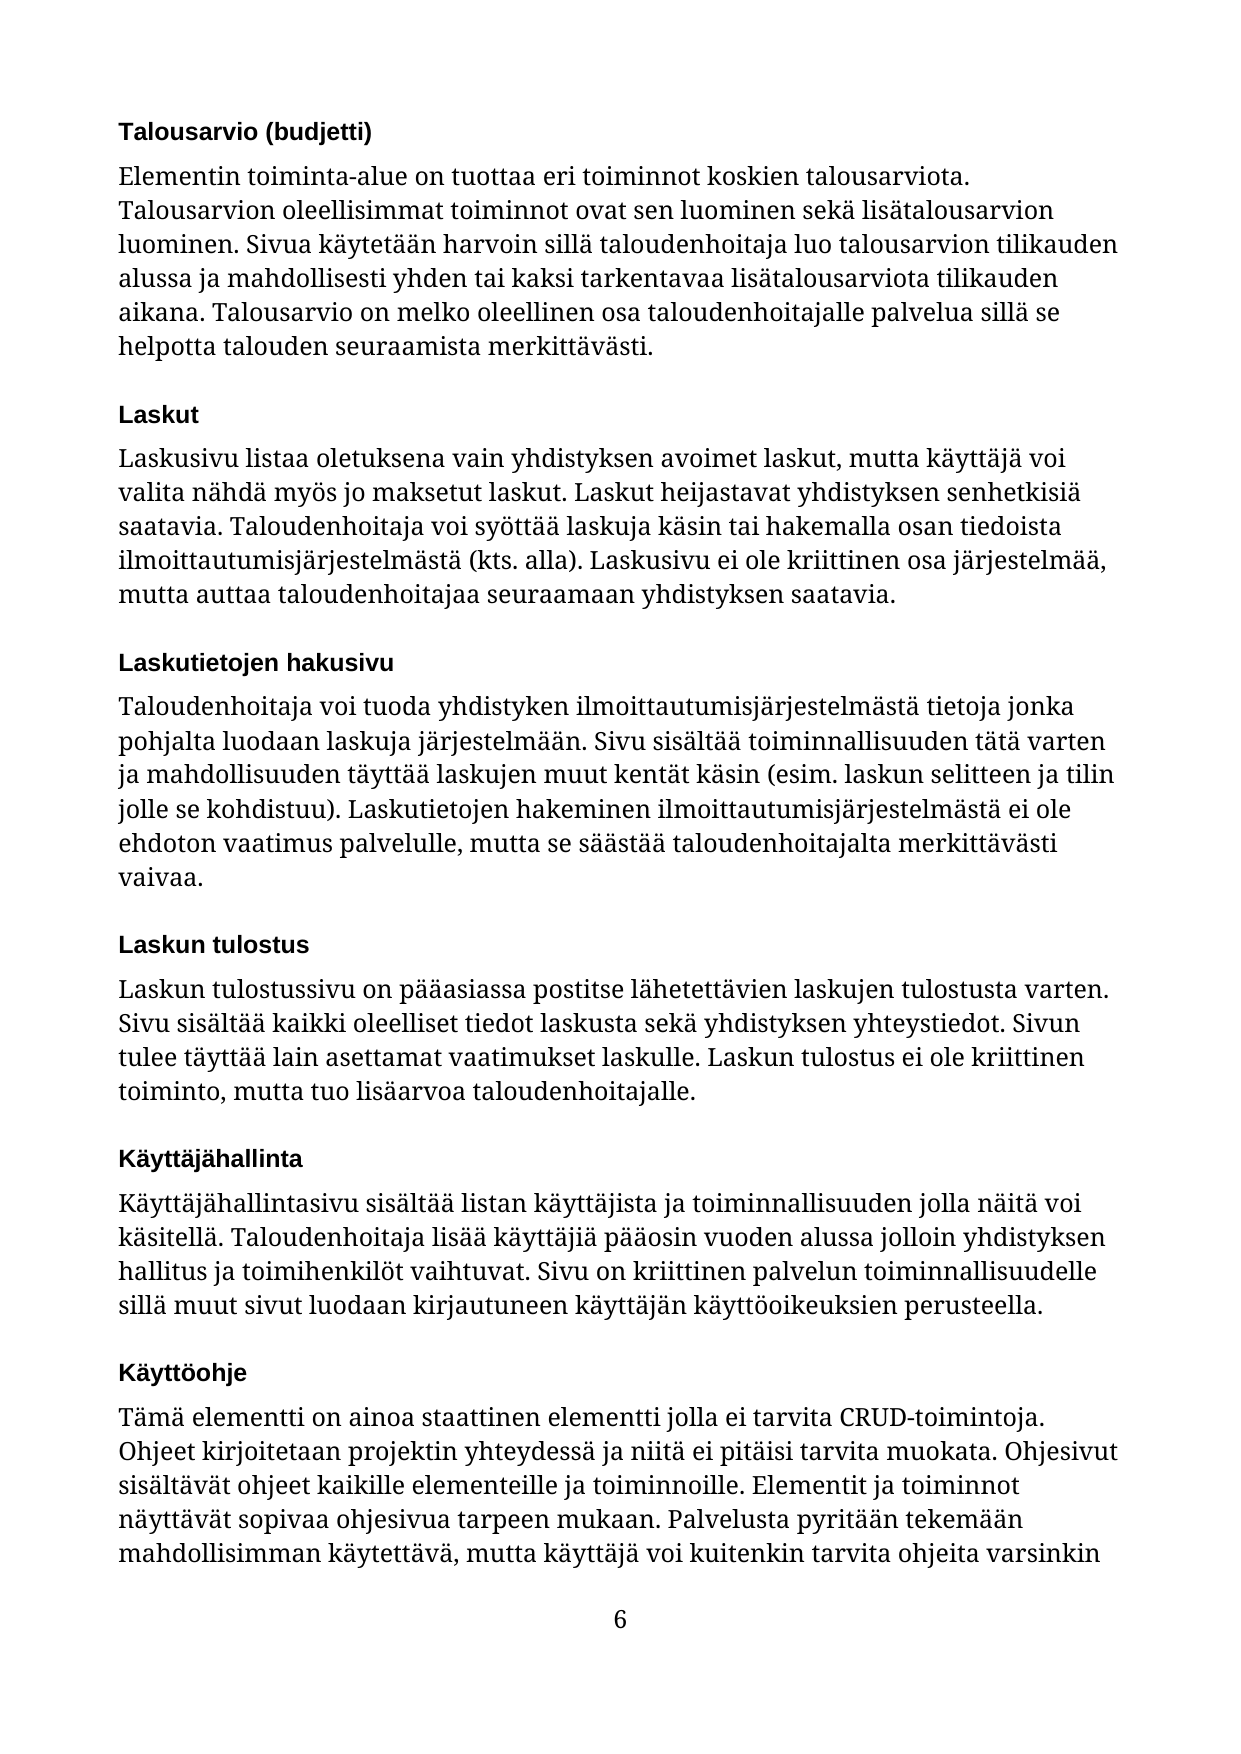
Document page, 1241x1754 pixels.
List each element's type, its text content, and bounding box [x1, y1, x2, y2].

subtitle Laskutietojen hakusivu [118, 649, 1122, 677]
text Laskusivu listaa oletuksena vain yhdistyksen avoimet laskut, mutta käyttäjä voi valita nähdä myös jo maksetut laskut. Laskut heijastavat yhdistyksen senhetkisiä saatavia. Taloudenhoitaja voi syöttää laskuja käsin tai hakemalla osan tiedoista ilmoittautumisjärjestelmästä (kts. alla). Laskusivu ei ole kriittinen osa järjestelmää, mutta auttaa taloudenhoitajaa seuraamaan yhdistyksen saatavia. [118, 441, 1122, 611]
text Taloudenhoitaja voi tuoda yhdistyken ilmoittautumisjärjestelmästä tietoja jonka pohjalta luodaan laskuja järjestelmään. Sivu sisältää toiminnallisuuden tätä varten ja mahdollisuuden täyttää laskujen muut kentät käsin (esim. laskun selitteen ja tilin jolle se kohdistuu). Laskutietojen hakeminen ilmoittautumisjärjestelmästä ei ole ehdoton vaatimus palvelulle, mutta se säästää taloudenhoitajalta merkittävästi vaivaa. [118, 689, 1122, 893]
subtitle Käyttöohje [118, 1359, 1122, 1387]
subtitle Laskut [118, 400, 1122, 428]
subtitle Talousarvio (budjetti) [118, 118, 1122, 146]
subtitle Laskun tulostus [118, 931, 1122, 959]
text Laskun tulostussivu on pääasiassa postitse lähetettävien laskujen tulostusta varten. Sivu sisältää kaikki oleelliset tiedot laskusta sekä yhdistyksen yhteystiedot. Sivun tulee täyttää lain asettamat vaatimukset laskulle. Laskun tulostus ei ole kriittinen toiminto, mutta tuo lisäarvoa taloudenhoitajalle. [118, 971, 1122, 1108]
text Käyttäjähallintasivu sisältää listan käyttäjista ja toiminnallisuuden jolla näitä voi käsitellä. Taloudenhoitaja lisää käyttäjiä pääosin vuoden alussa jolloin yhdistyksen hallitus ja toimihenkilöt vaihtuvat. Sivu on kriittinen palvelun toiminnallisuudelle sillä muut sivut luodaan kirjautuneen käyttäjän käyttöoikeuksien perusteella. [118, 1186, 1122, 1322]
text Tämä elementti on ainoa staattinen elementti jolla ei tarvita CRUD-toimintoja. Ohjeet kirjoitetaan projektin yhteydessä ja niitä ei pitäisi tarvita muokata. Ohjesivut sisältävät ohjeet kaikille elementeille ja toiminnoille. Elementit ja toiminnot näyttävät sopivaa ohjesivua tarpeen mukaan. Palvelusta pyritään tekemään mahdollisimman käytettävä, mutta käyttäjä voi kuitenkin tarvita ohjeita varsinkin [118, 1400, 1122, 1570]
text Elementin toiminta-alue on tuottaa eri toiminnot koskien talousarviota. Talousarvion oleellisimmat toiminnot ovat sen luominen sekä lisätalousarvion luominen. Sivua käytetään harvoin sillä taloudenhoitaja luo talousarvion tilikauden alussa ja mahdollisesti yhden tai kaksi tarkentavaa lisätalousarviota tilikauden aikana. Talousarvio on melko oleellinen osa taloudenhoitajalle palvelua sillä se helpotta talouden seuraamista merkittävästi. [118, 158, 1122, 363]
subtitle Käyttäjähallinta [118, 1145, 1122, 1173]
